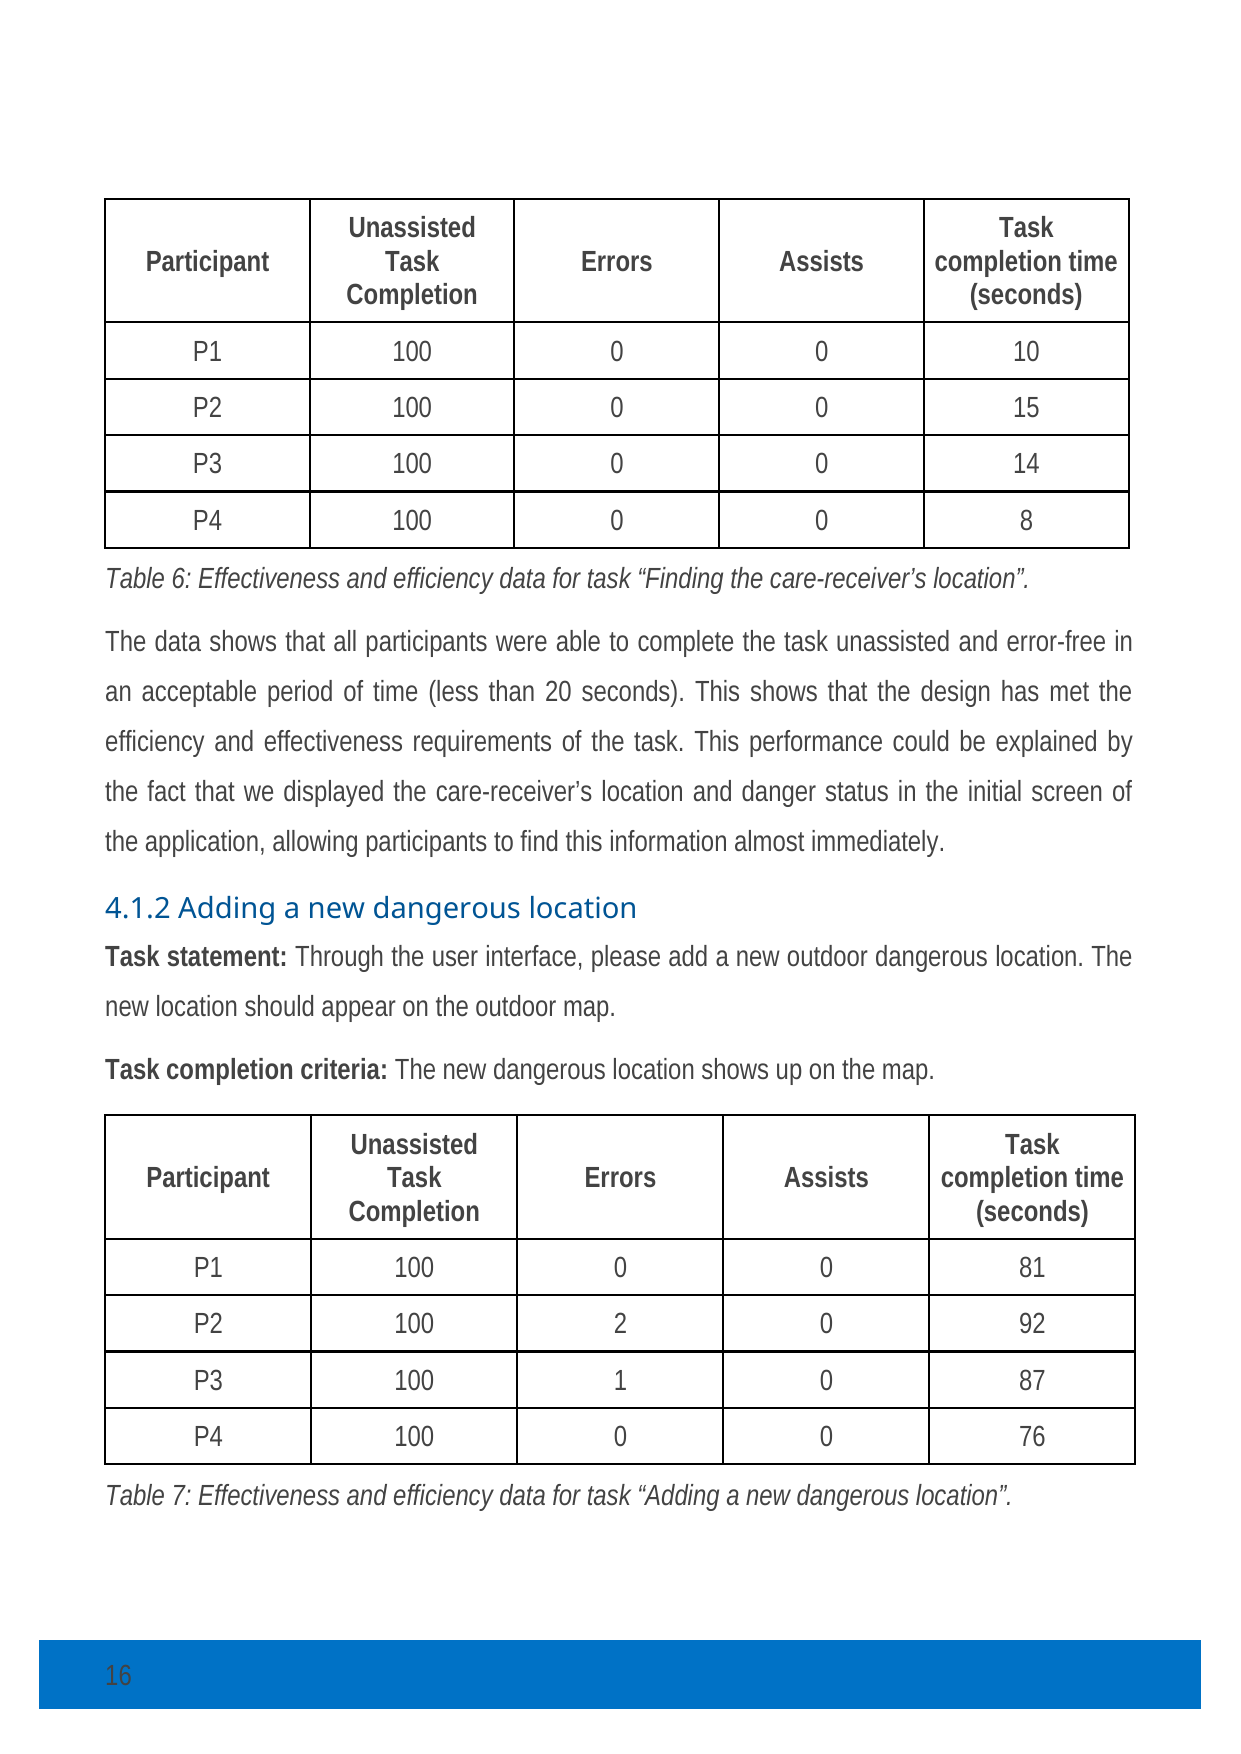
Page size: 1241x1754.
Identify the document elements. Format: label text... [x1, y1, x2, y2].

table_cell 2 [518, 1296, 722, 1350]
table_header Task completion time (seconds) [930, 1116, 1134, 1238]
table_cell 0 [515, 323, 718, 378]
table_cell 0 [720, 493, 923, 547]
table_cell P4 [106, 493, 309, 547]
table_cell P1 [106, 323, 309, 378]
table_cell P1 [106, 1240, 310, 1294]
table_header Participant [106, 1116, 310, 1238]
table_header Participant [106, 200, 309, 321]
table_cell 14 [925, 436, 1128, 490]
table_cell 0 [720, 436, 923, 490]
table_header Errors [515, 200, 718, 321]
text Table 7: Effectiveness and efficiency data for task “Adding a new dangerous location”. [105, 1478, 1135, 1511]
table_cell 0 [724, 1353, 928, 1407]
table_cell 100 [311, 380, 513, 434]
table_cell P3 [106, 436, 309, 490]
table_header Unassisted Task Completion [312, 1116, 516, 1238]
table_header Task completion time (seconds) [925, 200, 1128, 321]
subtitle 4.1.2 Adding a new dangerous location [105, 887, 1135, 927]
table_cell 0 [515, 436, 718, 490]
table_cell 100 [312, 1409, 516, 1463]
table_cell 100 [312, 1296, 516, 1350]
table_cell 87 [930, 1353, 1134, 1407]
table_cell 10 [925, 323, 1128, 378]
table_cell 81 [930, 1240, 1134, 1294]
table_header Errors [518, 1116, 722, 1238]
text Table 6: Effectiveness and efficiency data for task “Finding the care-receiver’s location”. [105, 561, 1135, 595]
table_header Unassisted Task Completion [311, 200, 513, 321]
table_cell 0 [724, 1409, 928, 1463]
table_cell 76 [930, 1409, 1134, 1463]
text Task statement: Through the user interface, please add a new outdoor dangerous location. The new location should appear on the outdoor map. [105, 939, 1135, 1023]
table_cell 0 [518, 1409, 722, 1463]
table_cell P2 [106, 1296, 310, 1350]
table_cell 100 [311, 436, 513, 490]
table_cell P4 [106, 1409, 310, 1463]
table_cell 100 [312, 1240, 516, 1294]
table_header Assists [720, 200, 923, 321]
table_cell 0 [724, 1240, 928, 1294]
text Task completion criteria: The new dangerous location shows up on the map. [105, 1052, 1135, 1085]
table_cell 0 [515, 493, 718, 547]
table_header Assists [724, 1116, 928, 1238]
table_cell 0 [720, 323, 923, 378]
table_cell 1 [518, 1353, 722, 1407]
table_cell 92 [930, 1296, 1134, 1350]
table_cell 0 [518, 1240, 722, 1294]
table_cell 0 [515, 380, 718, 434]
table_cell 100 [311, 493, 513, 547]
table_cell 0 [724, 1296, 928, 1350]
table_cell P2 [106, 380, 309, 434]
table_cell 100 [311, 323, 513, 378]
table_cell P3 [106, 1353, 310, 1407]
table_cell 0 [720, 380, 923, 434]
table_cell 8 [925, 493, 1128, 547]
table_cell 100 [312, 1353, 516, 1407]
table_cell 15 [925, 380, 1128, 434]
text The data shows that all participants were able to complete the task unassisted and error-free in an acceptable period of time (less than 20 seconds). This shows that the design has met the efficiency and effectiveness requirements of the task. This performance could be explained by the fact that we displayed the care-receiver’s location and danger status in the initial screen of the application, allowing participants to find this information almost immediately. [105, 624, 1135, 858]
